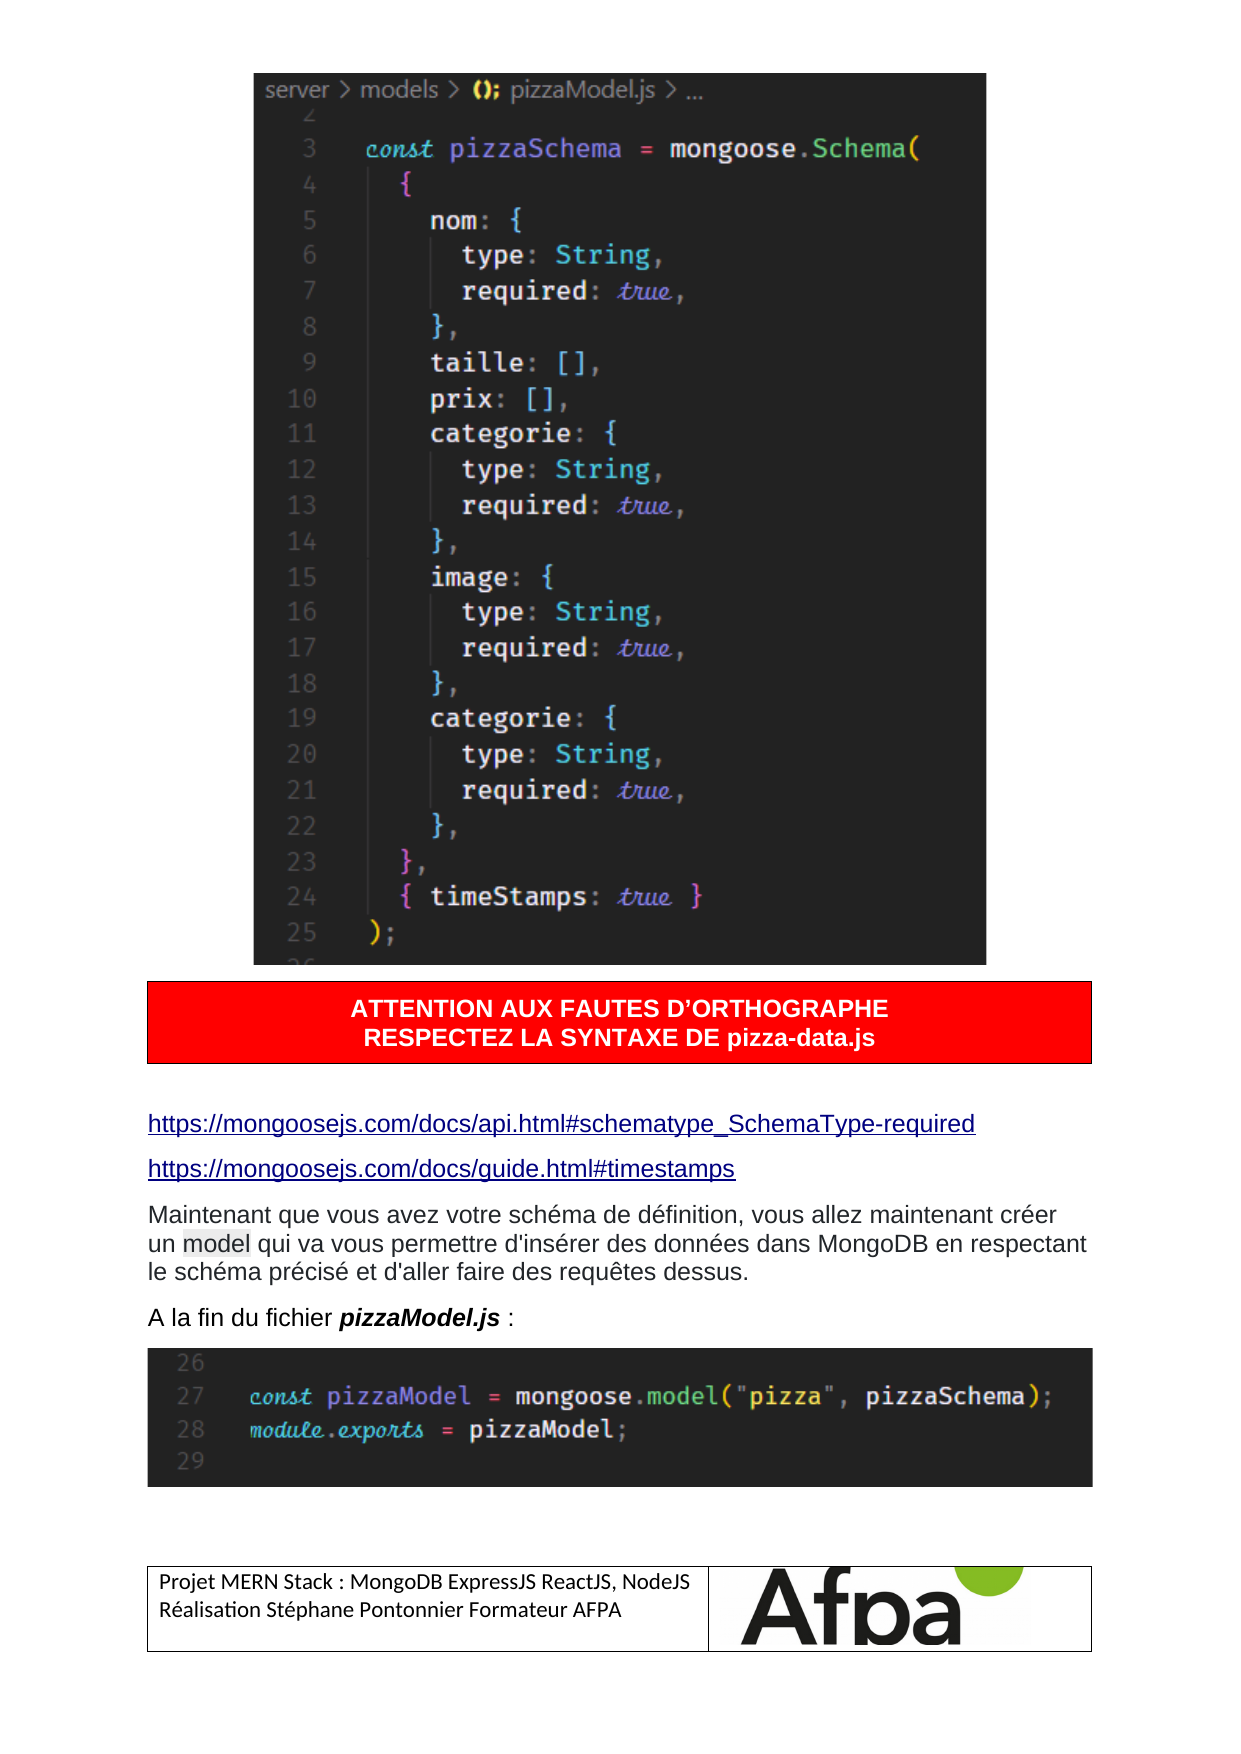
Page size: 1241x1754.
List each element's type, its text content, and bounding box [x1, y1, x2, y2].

text https://mongoosejs.com/docs/guide.html#timestamps [148, 1154, 1093, 1183]
text https://mongoosejs.com/docs/api.html#schematype_SchemaType-required [148, 1109, 1093, 1138]
text A la fin du fichier pizzaModel.js : [148, 1303, 1093, 1331]
table_header ATTENTION AUX FAUTES D’ORTHOGRAPHE RESPECTEZ LA SYNTAXE DE pizza-data.js [148, 982, 1091, 1063]
text Maintenant que vous avez votre schéma de définition, vous allez maintenant créer un model qui va vous permettre d'insérer des données dans MongoDB en respectant le schéma précisé et d'aller faire des requêtes dessus. [148, 1200, 1093, 1286]
